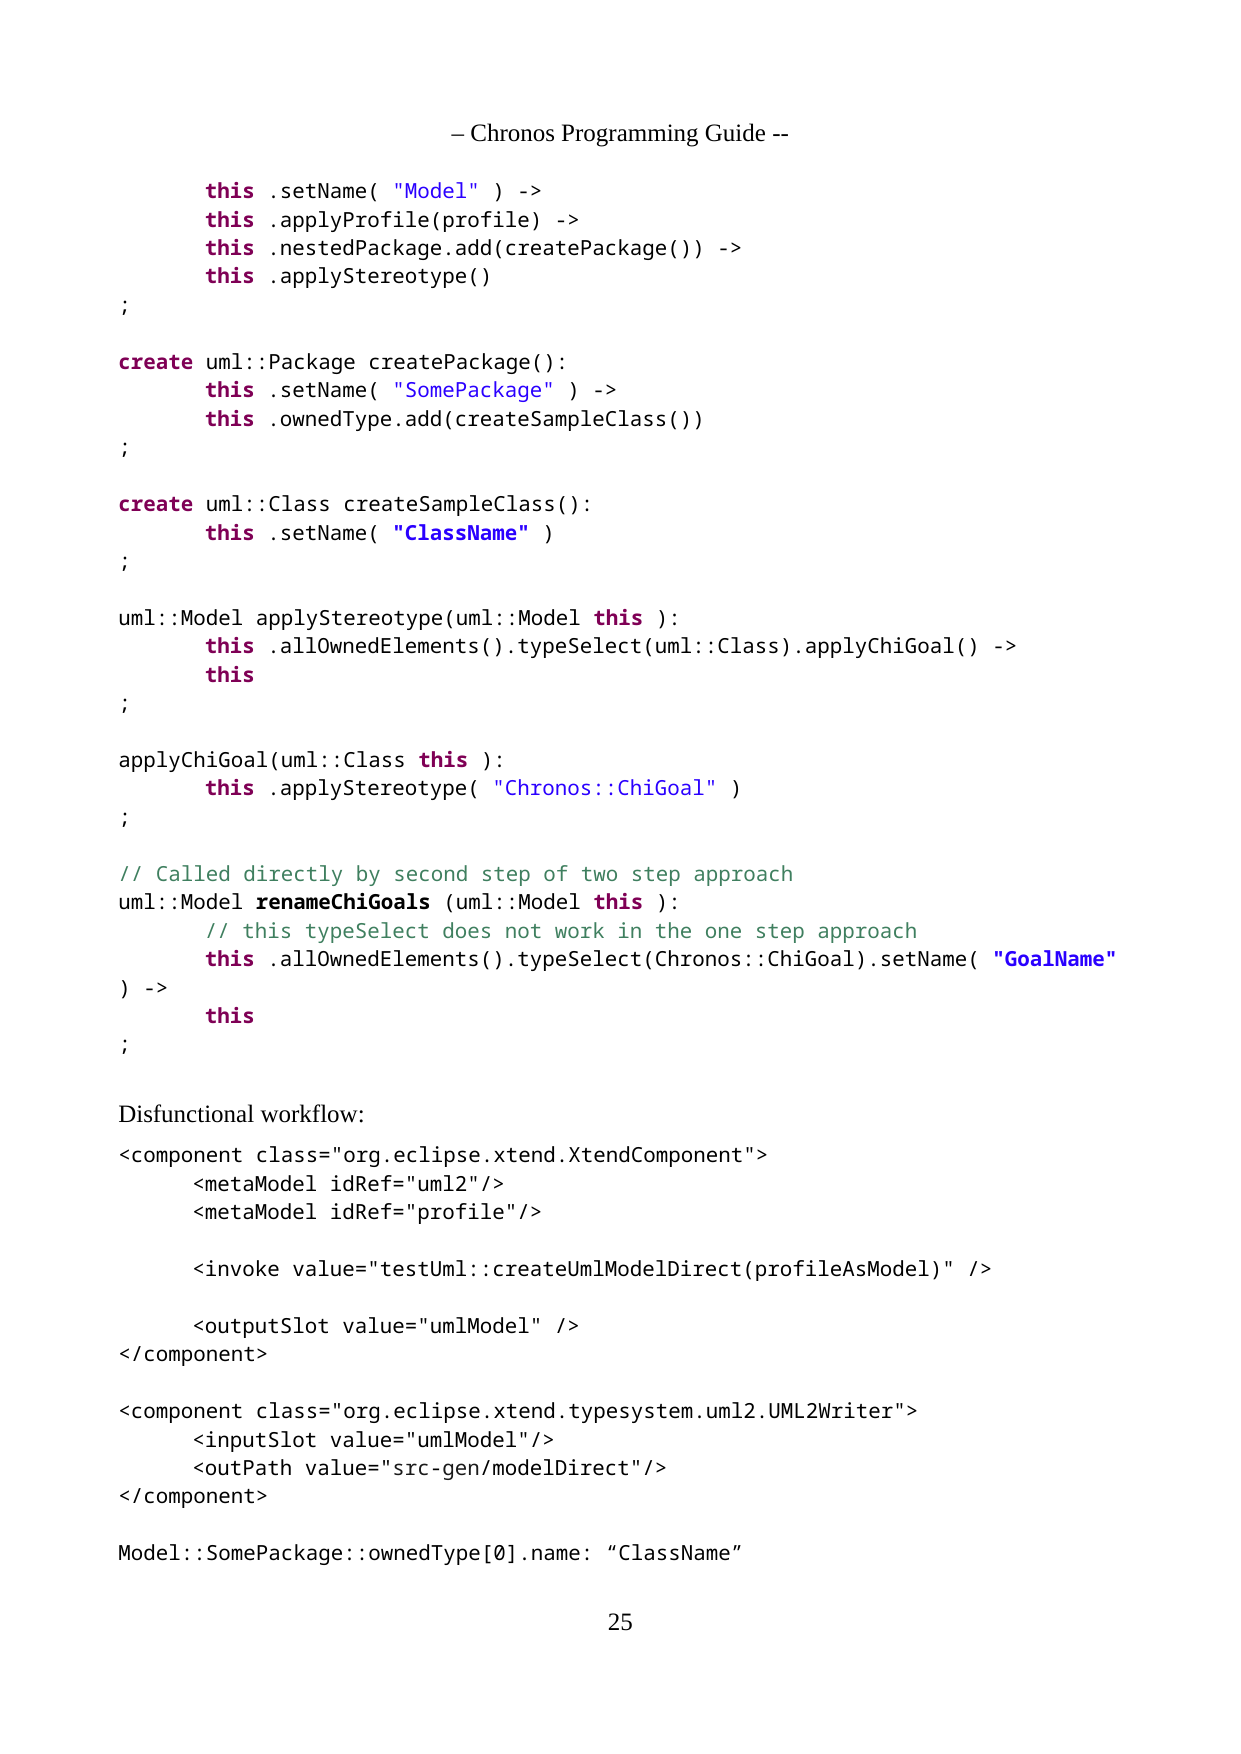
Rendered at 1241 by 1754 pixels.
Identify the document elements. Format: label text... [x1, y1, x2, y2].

text ; [118, 290, 1122, 318]
text this .nestedPackage.add(createPackage()) -> [118, 233, 1122, 262]
text <component class="org.eclipse.xtend.XtendComponent"> [118, 1140, 1122, 1169]
text Disfunctional workflow: [118, 1099, 1122, 1128]
text <metaModel idRef="uml2"/> [118, 1169, 1122, 1197]
text this .setName( "SomePackage" ) -> [118, 375, 1122, 404]
text ; [118, 688, 1122, 717]
text uml::Model renameChiGoals (uml::Model this ): [118, 887, 1122, 916]
text ; [118, 802, 1122, 830]
text this .setName( "Model" ) -> [118, 176, 1122, 205]
text create uml::Package createPackage(): [118, 347, 1122, 375]
text this .applyStereotype() [118, 262, 1122, 290]
text <inputSlot value="umlModel"/> [118, 1425, 1122, 1453]
text this .allOwnedElements().typeSelect(Chronos::ChiGoal).setName( "GoalName" ) -> [118, 944, 1122, 1001]
text </component> [118, 1482, 1122, 1510]
text this .applyProfile(profile) -> [118, 205, 1122, 233]
text // Called directly by second step of two step approach [118, 859, 1122, 887]
text ; [118, 1029, 1122, 1058]
text ; [118, 546, 1122, 574]
text this [118, 660, 1122, 688]
text <metaModel idRef="profile"/> [118, 1197, 1122, 1226]
text ; [118, 432, 1122, 461]
text <invoke value="testUml::createUmlModelDirect(profileAsModel)" /> [118, 1254, 1122, 1283]
text this .ownedType.add(createSampleClass()) [118, 404, 1122, 432]
text <outputSlot value="umlModel" /> [118, 1311, 1122, 1339]
text uml::Model applyStereotype(uml::Model this ): [118, 603, 1122, 631]
text // this typeSelect does not work in the one step approach [118, 916, 1122, 944]
text this [118, 1001, 1122, 1029]
text this .applyStereotype( "Chronos::ChiGoal" ) [118, 773, 1122, 802]
text create uml::Class createSampleClass(): [118, 489, 1122, 518]
text Model::SomePackage::ownedType[0].name: “ClassName” [118, 1538, 1122, 1567]
text <outPath value="src-gen/modelDirect"/> [118, 1453, 1122, 1482]
text this .allOwnedElements().typeSelect(uml::Class).applyChiGoal() -> [118, 631, 1122, 660]
text <component class="org.eclipse.xtend.typesystem.uml2.UML2Writer"> [118, 1396, 1122, 1425]
text this .setName( "ClassName" ) [118, 518, 1122, 546]
text applyChiGoal(uml::Class this ): [118, 745, 1122, 773]
text </component> [118, 1339, 1122, 1368]
